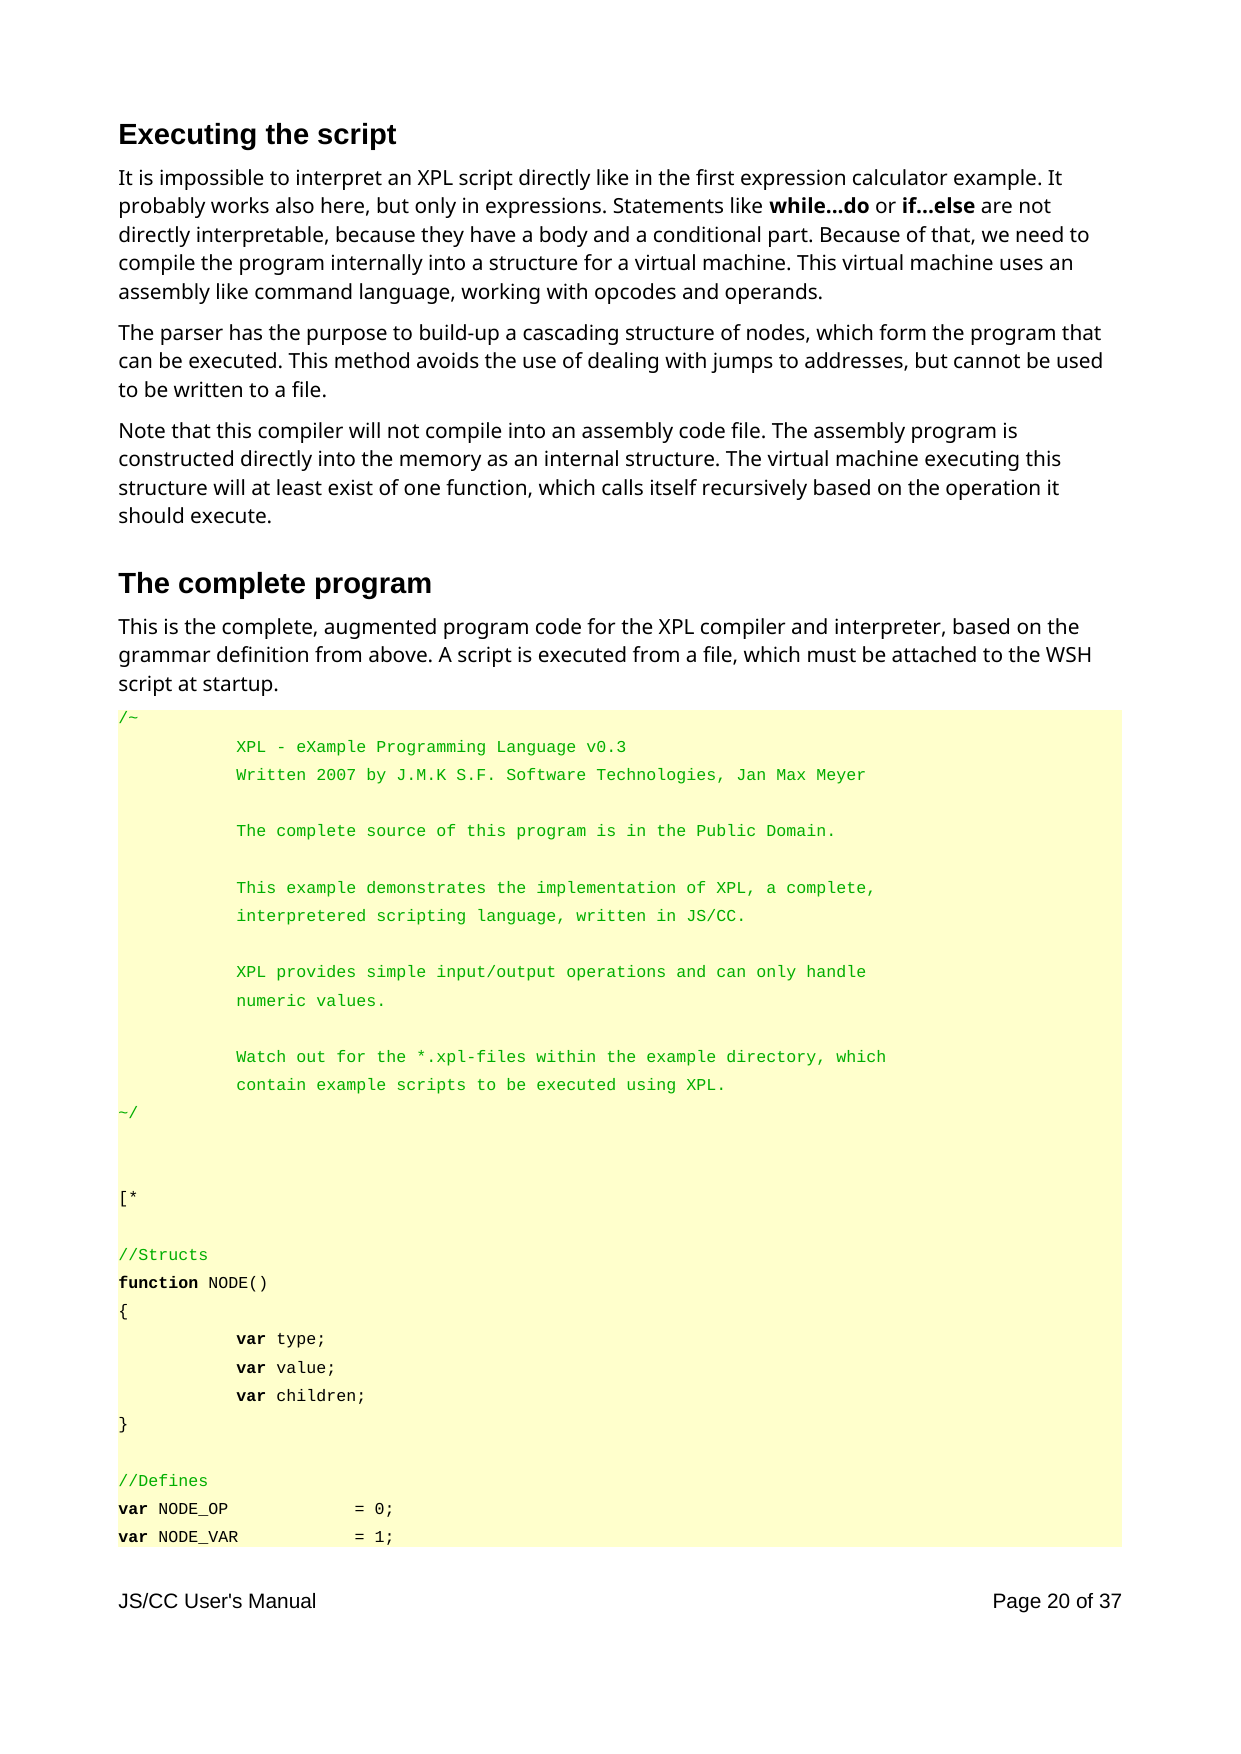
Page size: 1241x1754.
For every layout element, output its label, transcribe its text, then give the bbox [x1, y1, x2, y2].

text [* [118, 1190, 1122, 1209]
subtitle The complete program [118, 567, 1122, 599]
text This is the complete, augmented program code for the XPL compiler and interpreter, based on the grammar definition from above. A script is executed from a file, which must be attached to the WSH script at startup. [118, 612, 1122, 697]
text It is impossible to interpret an XPL script directly like in the first expression calculator example. It probably works also here, but only in expressions. Statements like while...do or if...else are not directly interpretable, because they have a body and a conditional part. Because of that, we need to compile the program internally into a structure for a virtual machine. This virtual machine uses an assembly like command language, working with opcodes and operands. [118, 163, 1122, 305]
text var value; [118, 1359, 1122, 1378]
text Note that this compiler will not compile into an assembly code file. The assembly program is constructed directly into the memory as an internal structure. The virtual machine executing this structure will at least exist of one function, which calls itself recursively based on the operation it should execute. [118, 416, 1122, 529]
text //Defines [118, 1472, 1122, 1491]
text } [118, 1416, 1122, 1434]
text Watch out for the *.xpl-files within the example directory, which [118, 1049, 1122, 1067]
text The parser has the purpose to build-up a cascading structure of nodes, which form the program that can be executed. This method avoids the use of dealing with jumps to addresses, but cannot be used to be written to a file. [118, 318, 1122, 403]
text XPL provides simple input/output operations and can only handle [118, 964, 1122, 983]
text This example demonstrates the implementation of XPL, a complete, [118, 879, 1122, 898]
subtitle Executing the script [118, 118, 1122, 151]
text var children; [118, 1387, 1122, 1406]
text contain example scripts to be executed using XPL. [118, 1077, 1122, 1096]
text /~ [118, 710, 1122, 729]
text The complete source of this program is in the Public Domain. [118, 823, 1122, 842]
text var NODE_OP = 0; [118, 1500, 1122, 1519]
text interpretered scripting language, written in JS/CC. [118, 907, 1122, 926]
text var NODE_VAR = 1; [118, 1528, 1122, 1547]
text XPL - eXample Programming Language v0.3 [118, 738, 1122, 757]
text var type; [118, 1331, 1122, 1350]
text Written 2007 by J.M.K S.F. Software Technologies, Jan Max Meyer [118, 766, 1122, 785]
text { [118, 1303, 1122, 1322]
text ~/ [118, 1105, 1122, 1124]
text function NODE() [118, 1274, 1122, 1293]
text numeric values. [118, 992, 1122, 1011]
text //Structs [118, 1246, 1122, 1265]
